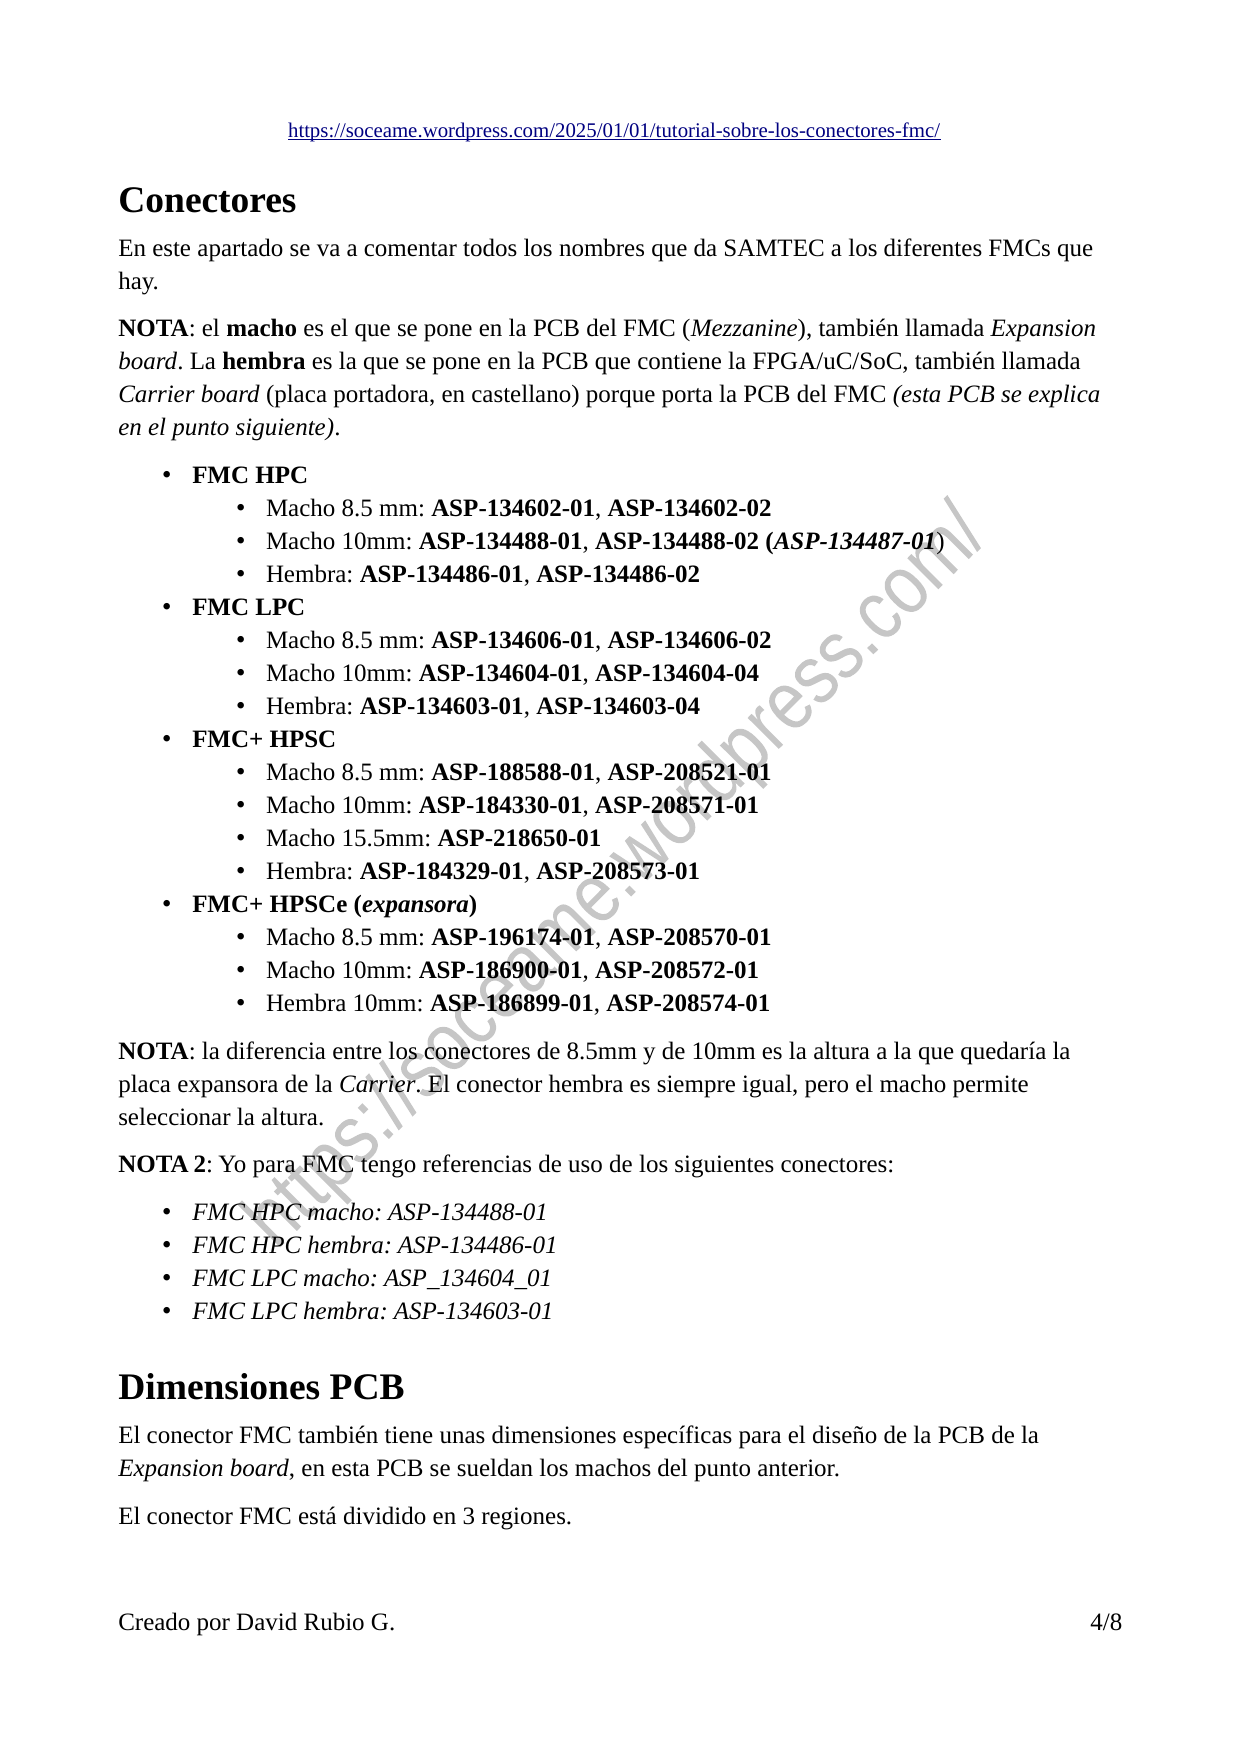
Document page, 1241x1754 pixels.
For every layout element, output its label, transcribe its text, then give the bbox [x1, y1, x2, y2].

list Hembra: ASP-134486-01, ASP-134486-02 [236, 559, 936, 588]
text El conector FMC también tiene unas dimensiones específicas para el diseño de la PCB de la Expansion board, en esta PCB se sueldan los machos del punto anterior. [118, 1420, 1122, 1482]
text El conector FMC está dividido en 3 regiones. [118, 1501, 1122, 1530]
subtitle Dimensiones PCB [118, 1365, 1122, 1408]
list [648, 823, 1122, 852]
list Macho 8.5 mm: ASP-134606-01, ASP-134606-02 [236, 625, 1122, 654]
list Hembra 10mm: ASP-186899-01, ASP-208574-01 [236, 988, 502, 1017]
list Macho 10mm: ASP-184330-01, ASP-208571-01 [236, 790, 681, 819]
text NOTA 2: Yo para FMC tengo referencias de uso de los siguientes conectores: [118, 1149, 314, 1178]
list Macho 8.5 mm: ASP-188588-01, ASP-208521-01 [720, 757, 759, 786]
text NOTA: el macho es el que se pone en la PCB del FMC (Mezzanine), también llamada Expansion board. La hembra es la que se pone en la PCB que contiene la FPGA/uC/SoC, también llamada Carrier board (placa portadora, en castellano) porque porta la PCB del FMC (esta PCB se explica en el punto siguiente). [118, 313, 1122, 441]
list [920, 559, 1122, 588]
list Macho 8.5 mm: ASP-188588-01, ASP-208521-01 [765, 757, 1122, 786]
list FMC HPC macho: ASP-134488-01 [288, 1197, 1122, 1226]
list Hembra 10mm: ASP-186899-01, ASP-208574-01 [505, 988, 1122, 1017]
list Macho 10mm: ASP-134604-01, ASP-134604-04 [236, 658, 1122, 687]
list Macho 15.5mm: ASP-218650-01 [236, 823, 657, 852]
list FMC LPC macho: ASP_134604_01 [162, 1263, 1122, 1292]
list [785, 691, 1122, 720]
text NOTA 2: Yo para FMC tengo referencias de uso de los siguientes conectores: [337, 1149, 1122, 1178]
list FMC+ HPSCe (expansora) [162, 889, 592, 918]
list FMC+ HPSC [162, 724, 1122, 753]
list FMC LPC hembra: ASP-134603-01 [162, 1296, 1122, 1325]
list FMC HPC hembra: ASP-134486-01 [162, 1230, 1122, 1259]
list Macho 10mm: ASP-134488-01, ASP-134488-02 (ASP-134487-01) [236, 526, 1122, 555]
list Hembra: ASP-184329-01, ASP-208573-01 [236, 856, 1122, 885]
list Macho 8.5 mm: ASP-196174-01, ASP-208570-01 [236, 922, 544, 951]
list [592, 889, 1122, 918]
list Hembra: ASP-134603-01, ASP-134603-04 [236, 691, 779, 720]
list FMC LPC [162, 592, 1122, 621]
list Macho 8.5 mm: ASP-134602-01, ASP-134602-02 [236, 493, 1122, 522]
list FMC HPC [162, 460, 1122, 489]
list FMC HPC macho: ASP-134488-01 [162, 1197, 291, 1226]
text NOTA: la diferencia entre los conectores de 8.5mm y de 10mm es la altura a la que quedaría la placa expansora de la Carrier. El conector hembra es siempre igual, pero el macho permite seleccionar la altura. [118, 1036, 1122, 1131]
list Macho 10mm: ASP-186900-01, ASP-208572-01 [236, 955, 509, 984]
list Macho 8.5 mm: ASP-196174-01, ASP-208570-01 [559, 922, 1122, 951]
list Macho 10mm: ASP-186900-01, ASP-208572-01 [545, 955, 1122, 984]
list Macho 8.5 mm: ASP-188588-01, ASP-208521-01 [236, 757, 711, 786]
list Macho 10mm: ASP-184330-01, ASP-208571-01 [689, 790, 1122, 819]
subtitle Conectores [118, 177, 1122, 220]
text En este apartado se va a comentar todos los nombres que da SAMTEC a los diferentes FMCs que hay. [118, 233, 1122, 294]
